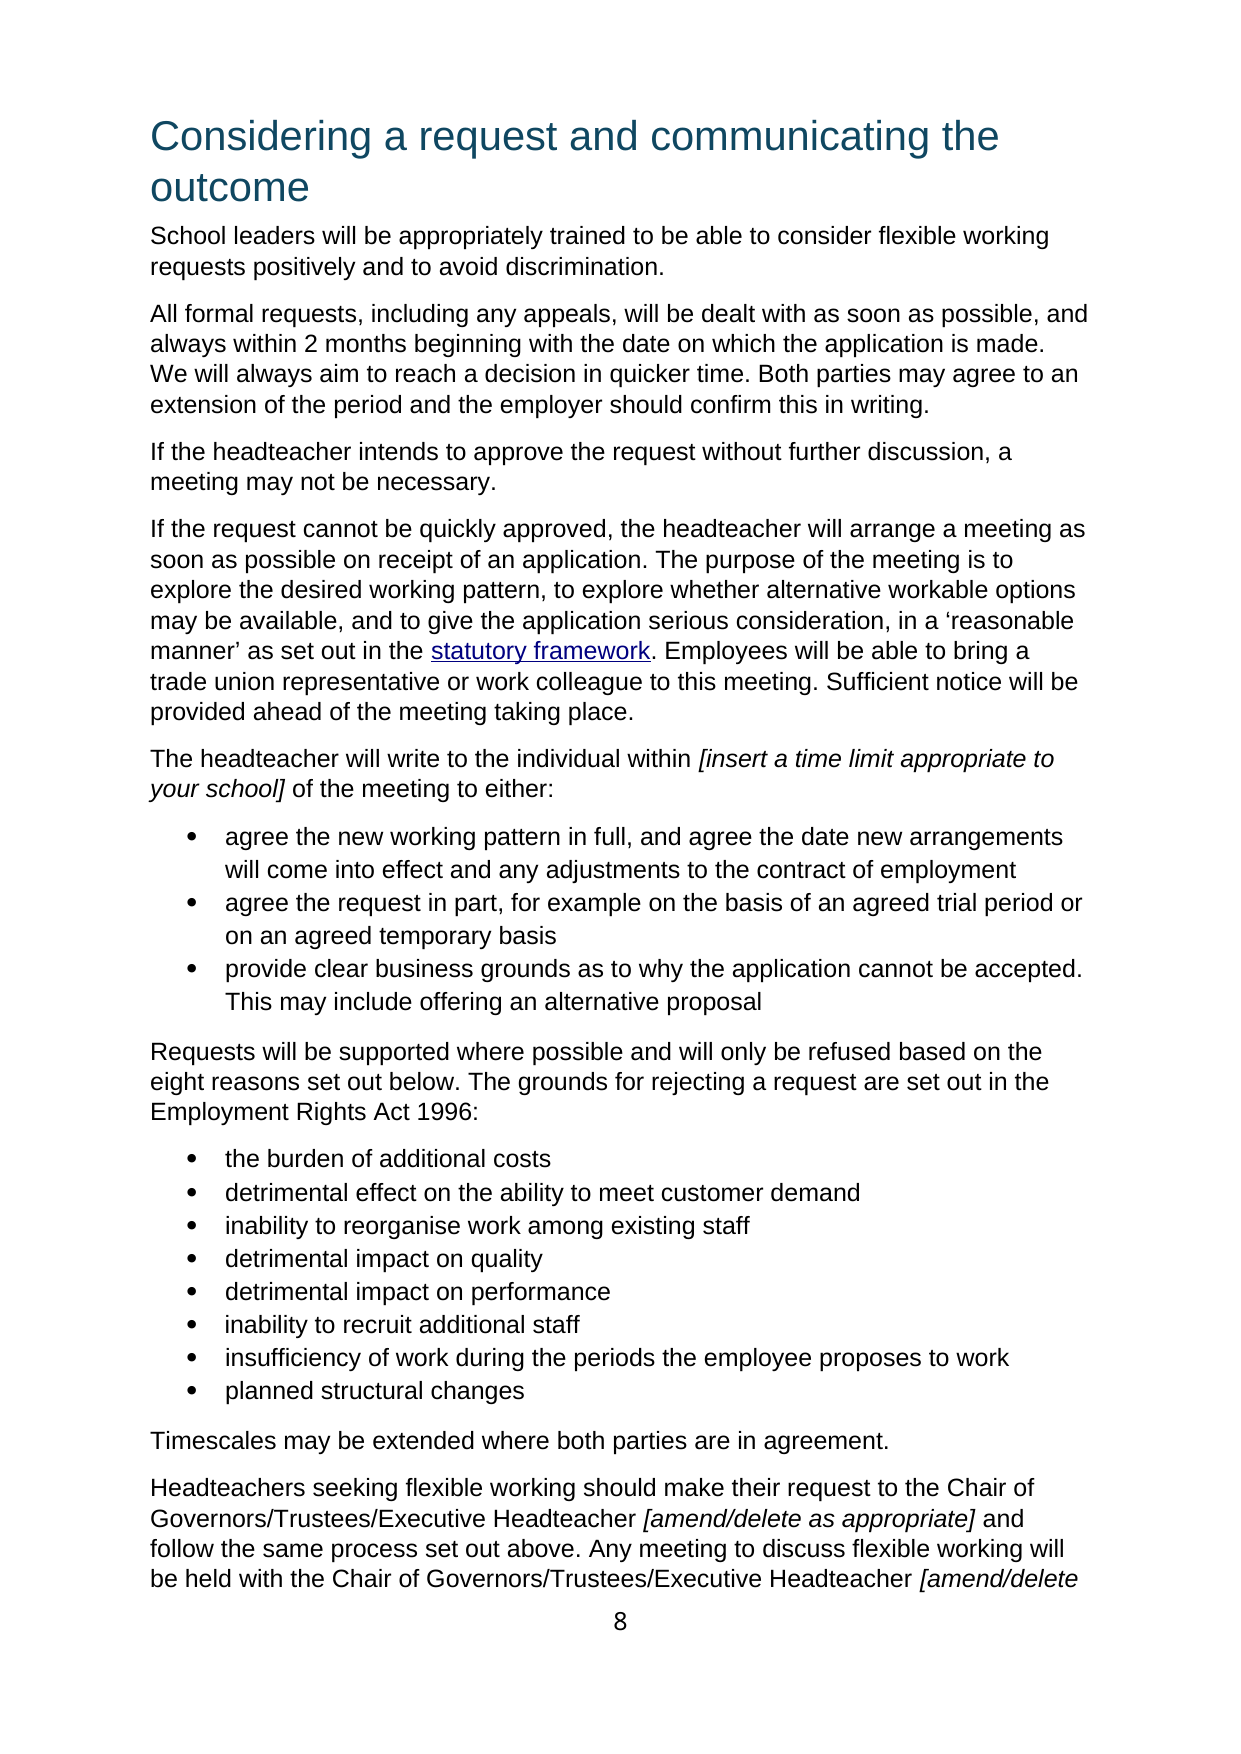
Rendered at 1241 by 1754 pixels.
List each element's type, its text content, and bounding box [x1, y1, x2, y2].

text All formal requests, including any appeals, will be dealt with as soon as possible, and always within 2 months beginning with the date on which the application is made. We will always aim to reach a decision in quicker time. Both parties may agree to an extension of the period and the employer should confirm this in writing. [150, 298, 1090, 418]
list agree the request in part, for example on the basis of an agreed trial period or on an agreed temporary basis [187, 888, 1090, 949]
list planned structural changes [187, 1376, 1090, 1405]
list inability to recruit additional staff [187, 1310, 1090, 1339]
text If the request cannot be quickly approved, the headteacher will arrange a meeting as soon as possible on receipt of an application. The purpose of the meeting is to explore the desired working pattern, to explore whether alternative workable options may be available, and to give the application serious consideration, in a ‘reasonable manner’ as set out in the statutory framework. Employees will be able to bring a trade union representative or work colleague to this meeting. Sufficient notice will be provided ahead of the meeting taking place. [150, 514, 1090, 726]
text School leaders will be appropriately trained to be able to consider flexible working requests positively and to avoid discrimination. [150, 221, 1090, 280]
list agree the new working pattern in full, and agree the date new arrangements will come into effect and any adjustments to the contract of employment [187, 821, 1090, 883]
list detrimental impact on performance [187, 1277, 1090, 1306]
list detrimental impact on quality [187, 1244, 1090, 1273]
list inability to reorganise work among existing staff [187, 1211, 1090, 1239]
list the burden of additional costs [187, 1144, 1090, 1173]
text If the headteacher intends to approve the request without further discussion, a meeting may not be necessary. [150, 437, 1090, 496]
list detrimental effect on the ability to meet customer demand [187, 1178, 1090, 1206]
subtitle Considering a request and communicating the outcome [150, 111, 1090, 210]
text Headteachers seeking flexible working should make their request to the Chair of Governors/Trustees/Executive Headteacher [amend/delete as appropriate] and follow the same process set out above. Any meeting to discuss flexible working will be held with the Chair of Governors/Trustees/Executive Headteacher [amend/delete [150, 1473, 1090, 1593]
text Requests will be supported where possible and will only be refused based on the eight reasons set out below. The grounds for rejecting a request are set out in the Employment Rights Act 1996: [150, 1037, 1090, 1126]
list provide clear business grounds as to why the application cannot be accepted. This may include offering an alternative proposal [187, 954, 1090, 1016]
text Timescales may be extended where both parties are in agreement. [150, 1426, 1090, 1455]
text The headteacher will write to the individual within [insert a time limit appropriate to your school] of the meeting to either: [150, 744, 1090, 803]
list insufficiency of work during the periods the employee proposes to work [187, 1343, 1090, 1372]
